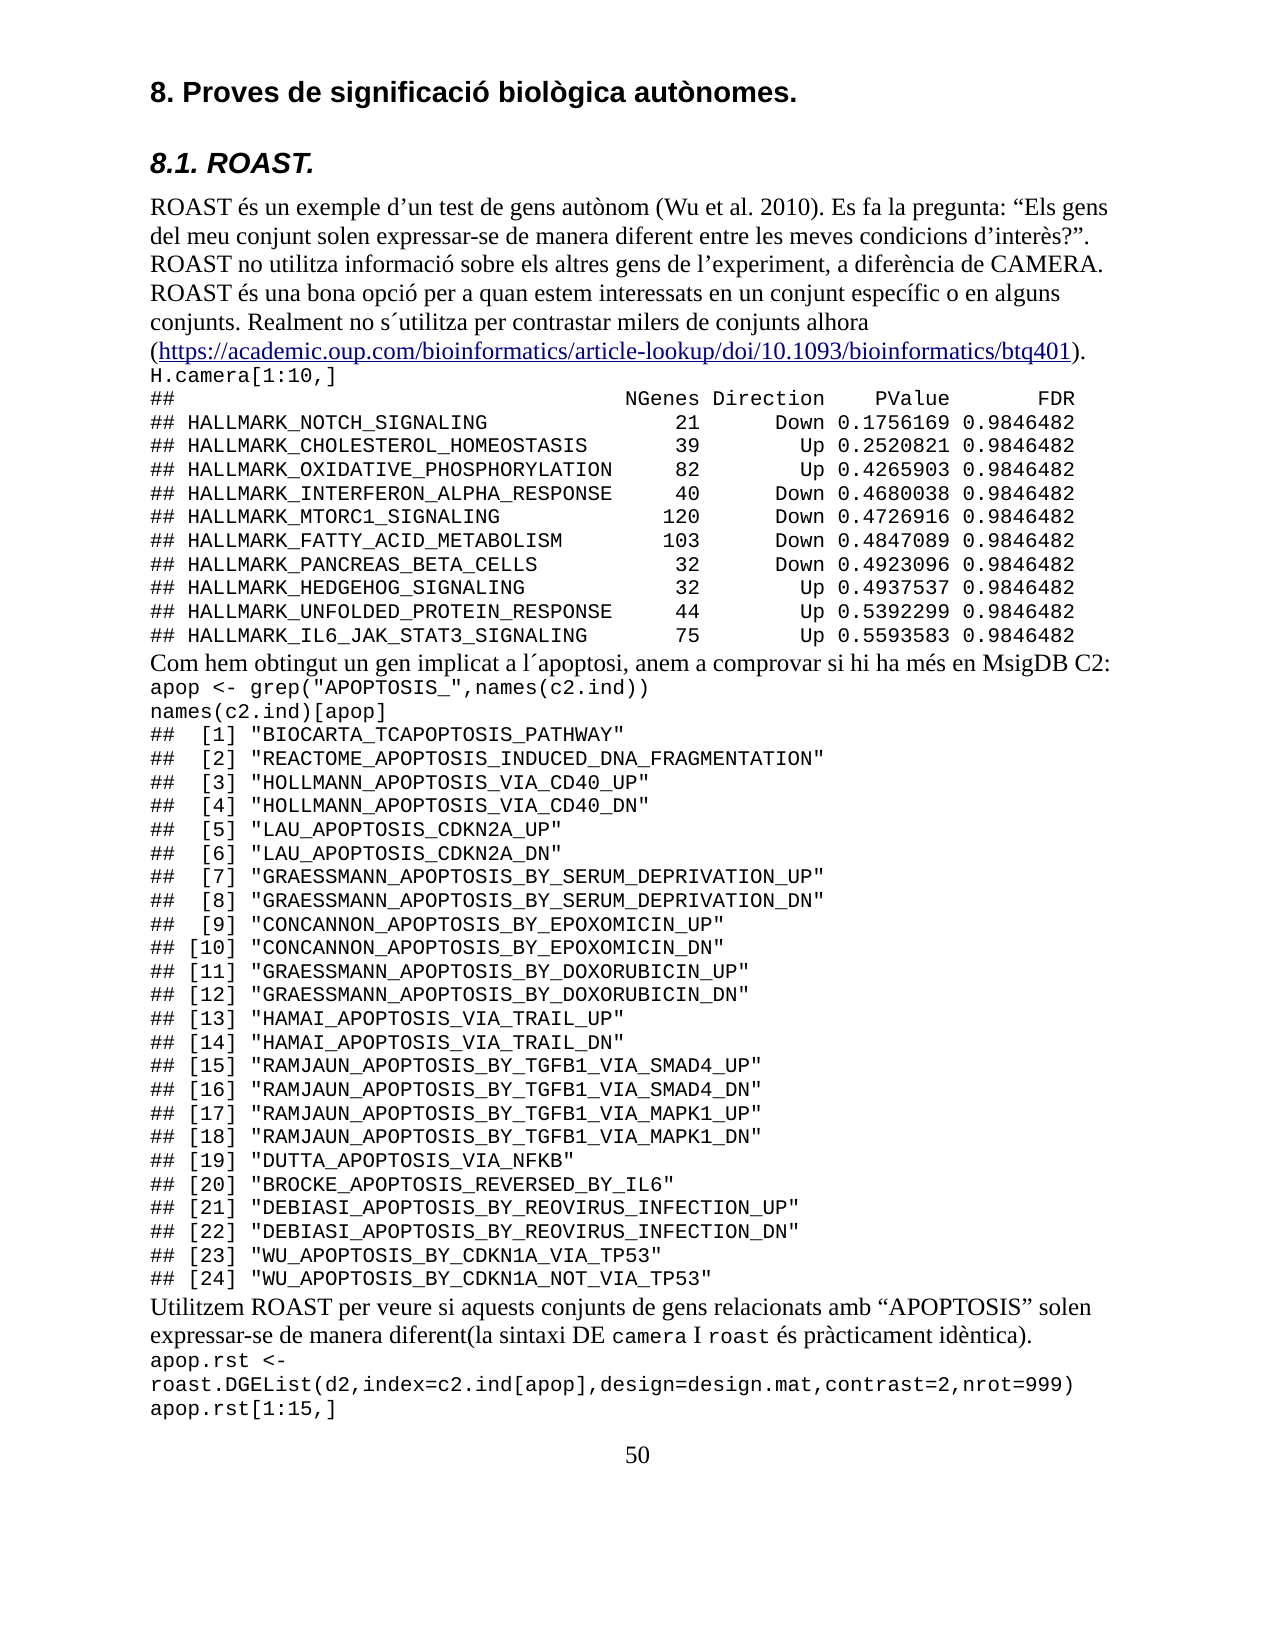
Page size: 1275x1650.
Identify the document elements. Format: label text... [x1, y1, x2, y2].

text apop <- grep("APOPTOSIS_",names(c2.ind)) [150, 677, 1125, 701]
text ## HALLMARK_IL6_JAK_STAT3_SIGNALING 75 Up 0.5593583 0.9846482 [150, 625, 1125, 648]
text ## [6] "LAU_APOPTOSIS_CDKN2A_DN" [150, 843, 1125, 866]
text ## [16] "RAMJAUN_APOPTOSIS_BY_TGFB1_VIA_SMAD4_DN" [150, 1079, 1125, 1103]
text Utilitzem ROAST per veure si aquests conjunts de gens relacionats amb “APOPTOSIS” solen expressar-se de manera diferent(la sintaxi DE camera I roast és pràcticament idèntica). [150, 1292, 1125, 1350]
text ## [1] "BIOCARTA_TCAPOPTOSIS_PATHWAY" [150, 724, 1125, 748]
text ROAST és un exemple d’un test de gens autònom (Wu et al. 2010). Es fa la pregunta: “Els gens del meu conjunt solen expressar-se de manera diferent entre les meves condicions d’interès?”. ROAST no utilitza informació sobre els altres gens de l’experiment, a diferència de CAMERA. ROAST és una bona opció per a quan estem interessats en un conjunt específic o en alguns conjunts. Realment no s´utilitza per contrastar milers de conjunts alhora (https://academic.oup.com/bioinformatics/article-lookup/doi/10.1093/bioinformatics/btq401). [150, 192, 1125, 364]
text ## [2] "REACTOME_APOPTOSIS_INDUCED_DNA_FRAGMENTATION" [150, 748, 1125, 772]
text ## [10] "CONCANNON_APOPTOSIS_BY_EPOXOMICIN_DN" [150, 937, 1125, 961]
text ## [15] "RAMJAUN_APOPTOSIS_BY_TGFB1_VIA_SMAD4_UP" [150, 1055, 1125, 1079]
text ## HALLMARK_FATTY_ACID_METABOLISM 103 Down 0.4847089 0.9846482 [150, 530, 1125, 554]
text ## HALLMARK_MTORC1_SIGNALING 120 Down 0.4726916 0.9846482 [150, 506, 1125, 530]
text apop.rst[1:15,] [150, 1397, 1125, 1421]
text H.camera[1:10,] [150, 364, 1125, 388]
text apop.rst <- roast.DGEList(d2,index=c2.ind[apop],design=design.mat,contrast=2,nrot=999) [150, 1350, 1125, 1397]
text ## [9] "CONCANNON_APOPTOSIS_BY_EPOXOMICIN_UP" [150, 913, 1125, 937]
text Com hem obtingut un gen implicat a l´apoptosi, anem a comprovar si hi ha més en MsigDB C2: [150, 648, 1125, 677]
text ## NGenes Direction PValue FDR [150, 388, 1125, 412]
text ## [14] "HAMAI_APOPTOSIS_VIA_TRAIL_DN" [150, 1032, 1125, 1055]
text ## HALLMARK_INTERFERON_ALPHA_RESPONSE 40 Down 0.4680038 0.9846482 [150, 483, 1125, 506]
text ## [17] "RAMJAUN_APOPTOSIS_BY_TGFB1_VIA_MAPK1_UP" [150, 1103, 1125, 1126]
text ## [12] "GRAESSMANN_APOPTOSIS_BY_DOXORUBICIN_DN" [150, 984, 1125, 1008]
text ## [22] "DEBIASI_APOPTOSIS_BY_REOVIRUS_INFECTION_DN" [150, 1221, 1125, 1244]
text ## [3] "HOLLMANN_APOPTOSIS_VIA_CD40_UP" [150, 772, 1125, 795]
subtitle 8. Proves de significació biològica autònomes. [150, 75, 1125, 108]
text names(c2.ind)[apop] [150, 701, 1125, 724]
text ## [7] "GRAESSMANN_APOPTOSIS_BY_SERUM_DEPRIVATION_UP" [150, 866, 1125, 890]
subtitle 8.1. ROAST. [150, 146, 1125, 179]
text ## HALLMARK_CHOLESTEROL_HOMEOSTASIS 39 Up 0.2520821 0.9846482 [150, 436, 1125, 459]
text ## [13] "HAMAI_APOPTOSIS_VIA_TRAIL_UP" [150, 1008, 1125, 1032]
text ## [19] "DUTTA_APOPTOSIS_VIA_NFKB" [150, 1150, 1125, 1174]
text ## [4] "HOLLMANN_APOPTOSIS_VIA_CD40_DN" [150, 795, 1125, 819]
text ## HALLMARK_PANCREAS_BETA_CELLS 32 Down 0.4923096 0.9846482 [150, 554, 1125, 577]
text ## HALLMARK_NOTCH_SIGNALING 21 Down 0.1756169 0.9846482 [150, 412, 1125, 436]
text ## [20] "BROCKE_APOPTOSIS_REVERSED_BY_IL6" [150, 1174, 1125, 1197]
text ## [21] "DEBIASI_APOPTOSIS_BY_REOVIRUS_INFECTION_UP" [150, 1197, 1125, 1221]
text ## [5] "LAU_APOPTOSIS_CDKN2A_UP" [150, 819, 1125, 843]
text ## [23] "WU_APOPTOSIS_BY_CDKN1A_VIA_TP53" [150, 1244, 1125, 1268]
text ## [18] "RAMJAUN_APOPTOSIS_BY_TGFB1_VIA_MAPK1_DN" [150, 1126, 1125, 1150]
text ## HALLMARK_UNFOLDED_PROTEIN_RESPONSE 44 Up 0.5392299 0.9846482 [150, 601, 1125, 625]
text ## HALLMARK_HEDGEHOG_SIGNALING 32 Up 0.4937537 0.9846482 [150, 577, 1125, 601]
text ## HALLMARK_OXIDATIVE_PHOSPHORYLATION 82 Up 0.4265903 0.9846482 [150, 459, 1125, 483]
text ## [24] "WU_APOPTOSIS_BY_CDKN1A_NOT_VIA_TP53" [150, 1268, 1125, 1292]
text ## [11] "GRAESSMANN_APOPTOSIS_BY_DOXORUBICIN_UP" [150, 961, 1125, 984]
text ## [8] "GRAESSMANN_APOPTOSIS_BY_SERUM_DEPRIVATION_DN" [150, 890, 1125, 913]
